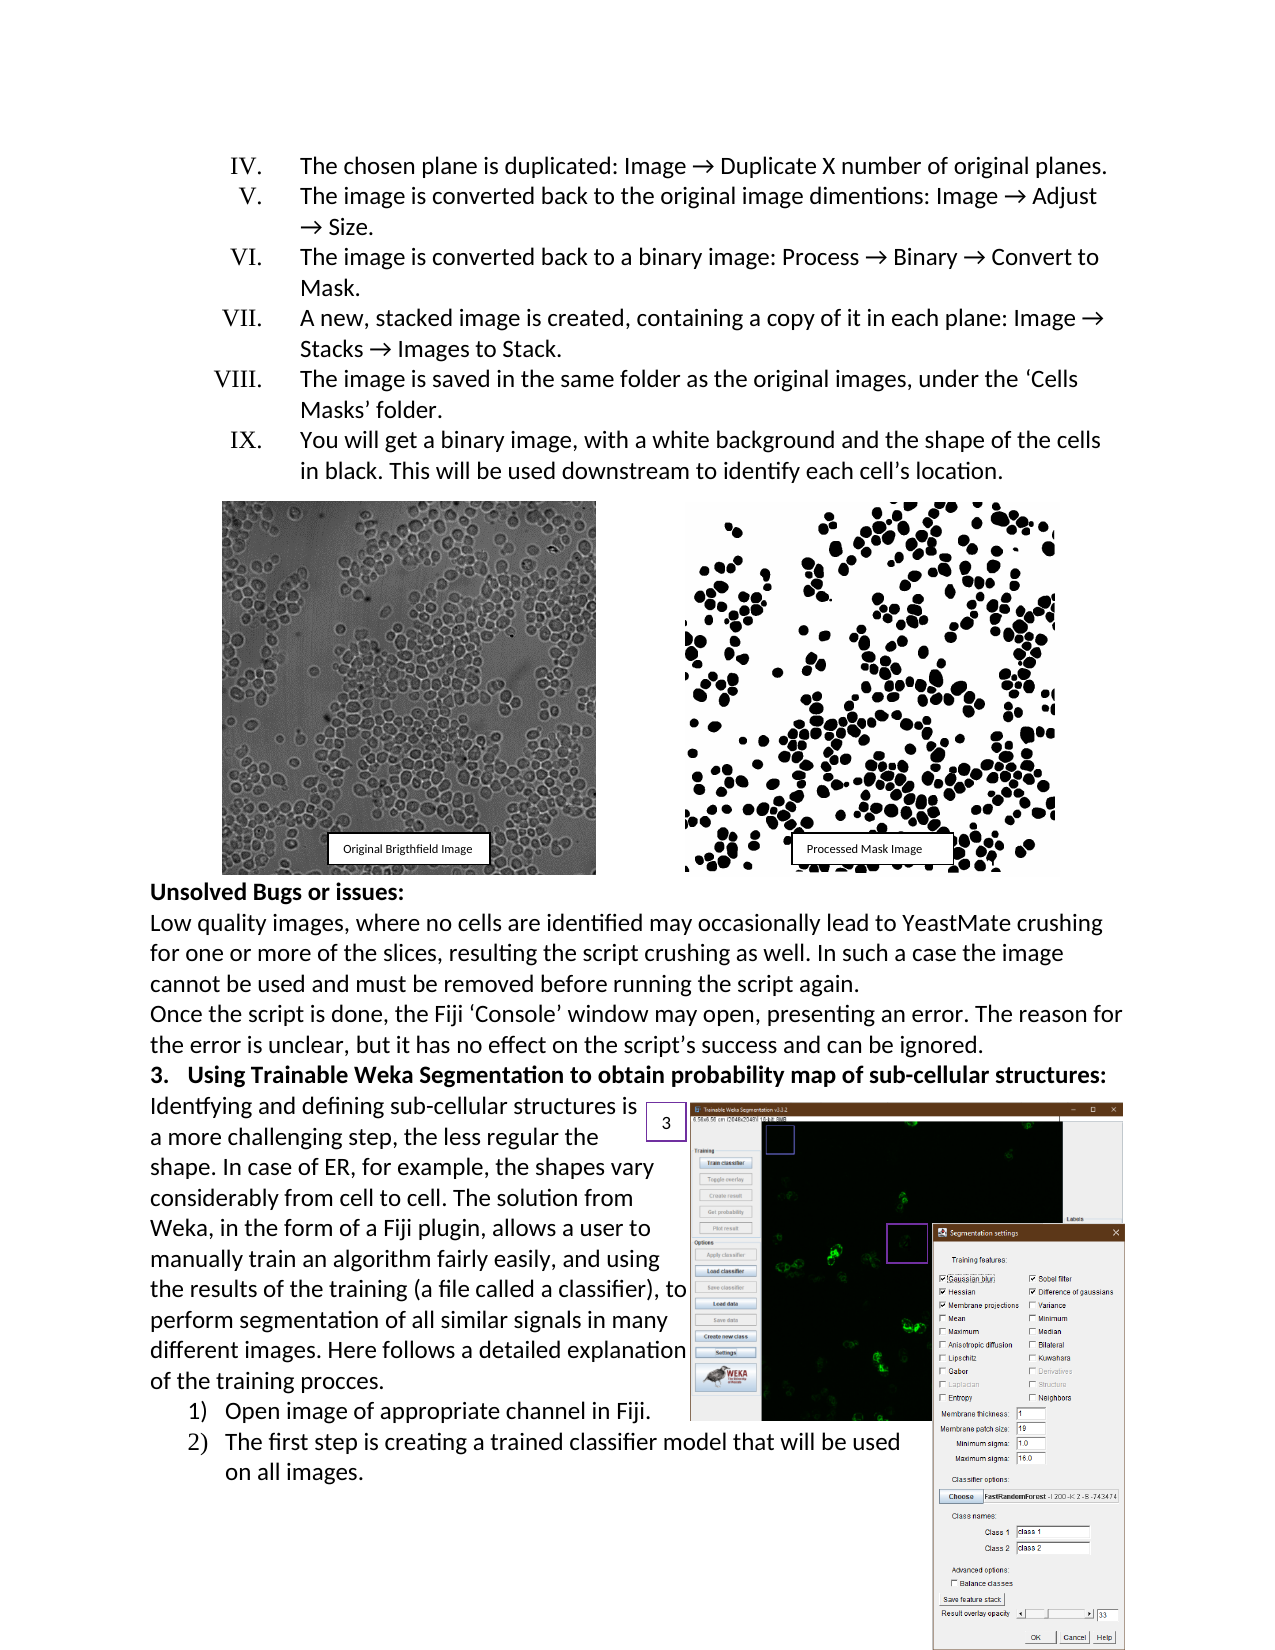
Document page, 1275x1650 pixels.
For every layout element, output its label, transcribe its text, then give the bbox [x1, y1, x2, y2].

list A new, stacked image is created, containing a copy of it in each plane: Image → Stacks → Images to Stack. [262, 303, 1125, 364]
list The image is saved in the same folder as the original images, under the ‘Cells Masks’ folder. [262, 364, 1125, 425]
list Using Trainable Weka Segmentation to obtain probability map of sub-cellular structures: [150, 1060, 1125, 1090]
text Unsolved Bugs or issues: [150, 486, 1125, 907]
list The first step is creating a trained classifier model that will be used on all images. [187, 1426, 932, 1487]
list Open image of appropriate channel in Fiji. [187, 1395, 932, 1426]
text Once the script is done, the Fiji ‘Console’ window may open, presenting an error. The reason for the error is unclear, but it has no effect on the script’s success and can be ignored. [150, 999, 1125, 1060]
list The image is converted back to a binary image: Process → Binary → Convert to Mask. [262, 242, 1125, 303]
text Low quality images, where no cells are identified may occasionally lead to YeastMate crushing for one or more of the slices, resulting the script crushing as well. In such a case the image cannot be used and must be removed before running the script again. [150, 907, 1125, 999]
text Identfying and defining sub-cellular structures is a more challenging step, the less regular the shape. In case of ER, for example, the shapes vary considerably from cell to cell. The solution from Weka, in the form of a Fiji plugin, allows a user to manually train an algorithm fairly easily, and using the results of the training (a file called a classifier), to perform segmentation of all similar signals in many different images. Here follows a detailed explanation of the training procces. [150, 1090, 1125, 1395]
list You will get a binary image, with a white background and the shape of the cells in black. This will be used downstream to identify each cell’s location. [262, 425, 1125, 486]
list The chosen plane is duplicated: Image → Duplicate X number of original planes. [262, 150, 1125, 181]
list The image is converted back to the original image dimentions: Image → Adjust → Size. [262, 181, 1125, 242]
